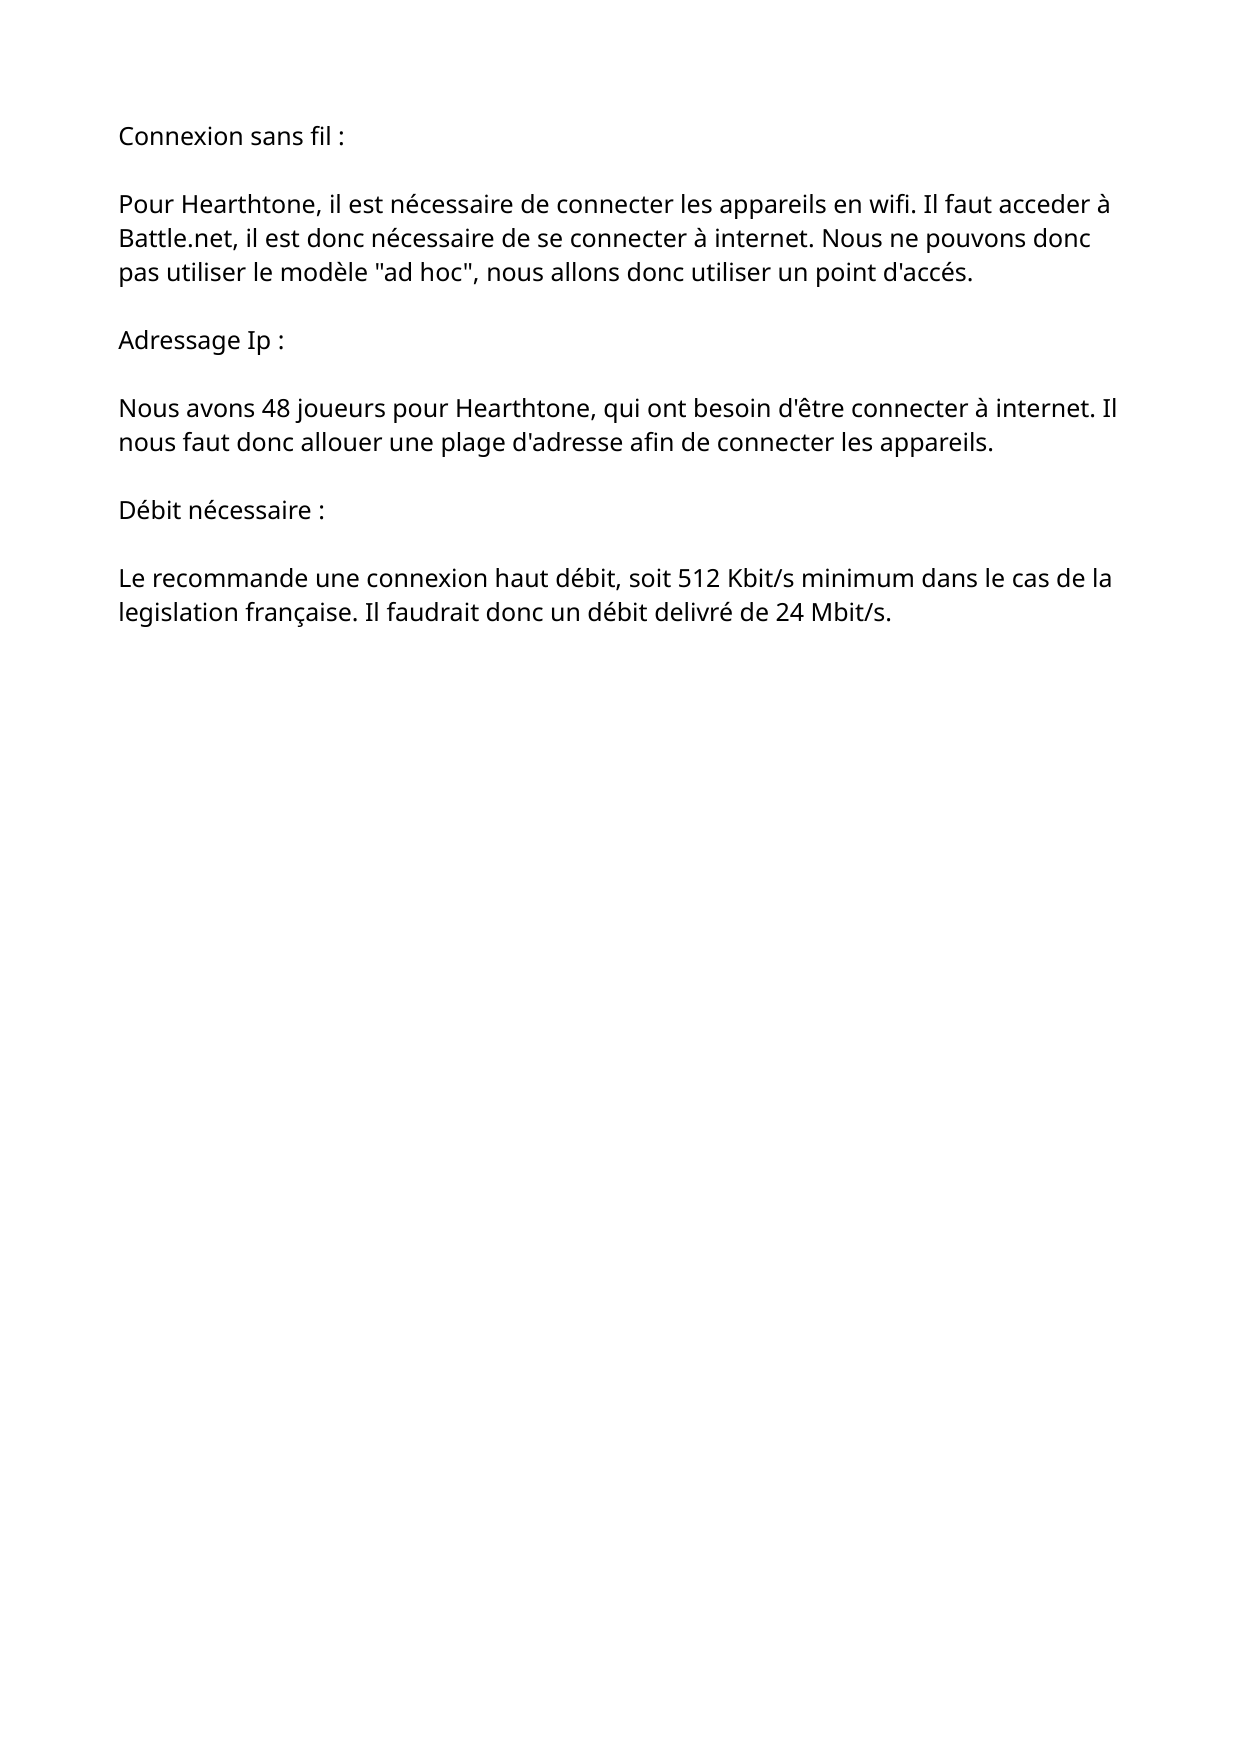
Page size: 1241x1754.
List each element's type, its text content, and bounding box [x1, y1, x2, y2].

text Débit nécessaire : [118, 493, 1122, 527]
text Connexion sans fil : [118, 118, 1122, 152]
text Pour Hearthtone, il est nécessaire de connecter les appareils en wifi. Il faut acceder à Battle.net, il est donc nécessaire de se connecter à internet. Nous ne pouvons donc pas utiliser le modèle "ad hoc", nous allons donc utiliser un point d'accés. [118, 186, 1122, 288]
text Nous avons 48 joueurs pour Hearthtone, qui ont besoin d'être connecter à internet. Il nous faut donc allouer une plage d'adresse afin de connecter les appareils. [118, 391, 1122, 459]
text Adressage Ip : [118, 322, 1122, 357]
text Le recommande une connexion haut débit, soit 512 Kbit/s minimum dans le cas de la legislation française. Il faudrait donc un débit delivré de 24 Mbit/s. [118, 561, 1122, 629]
